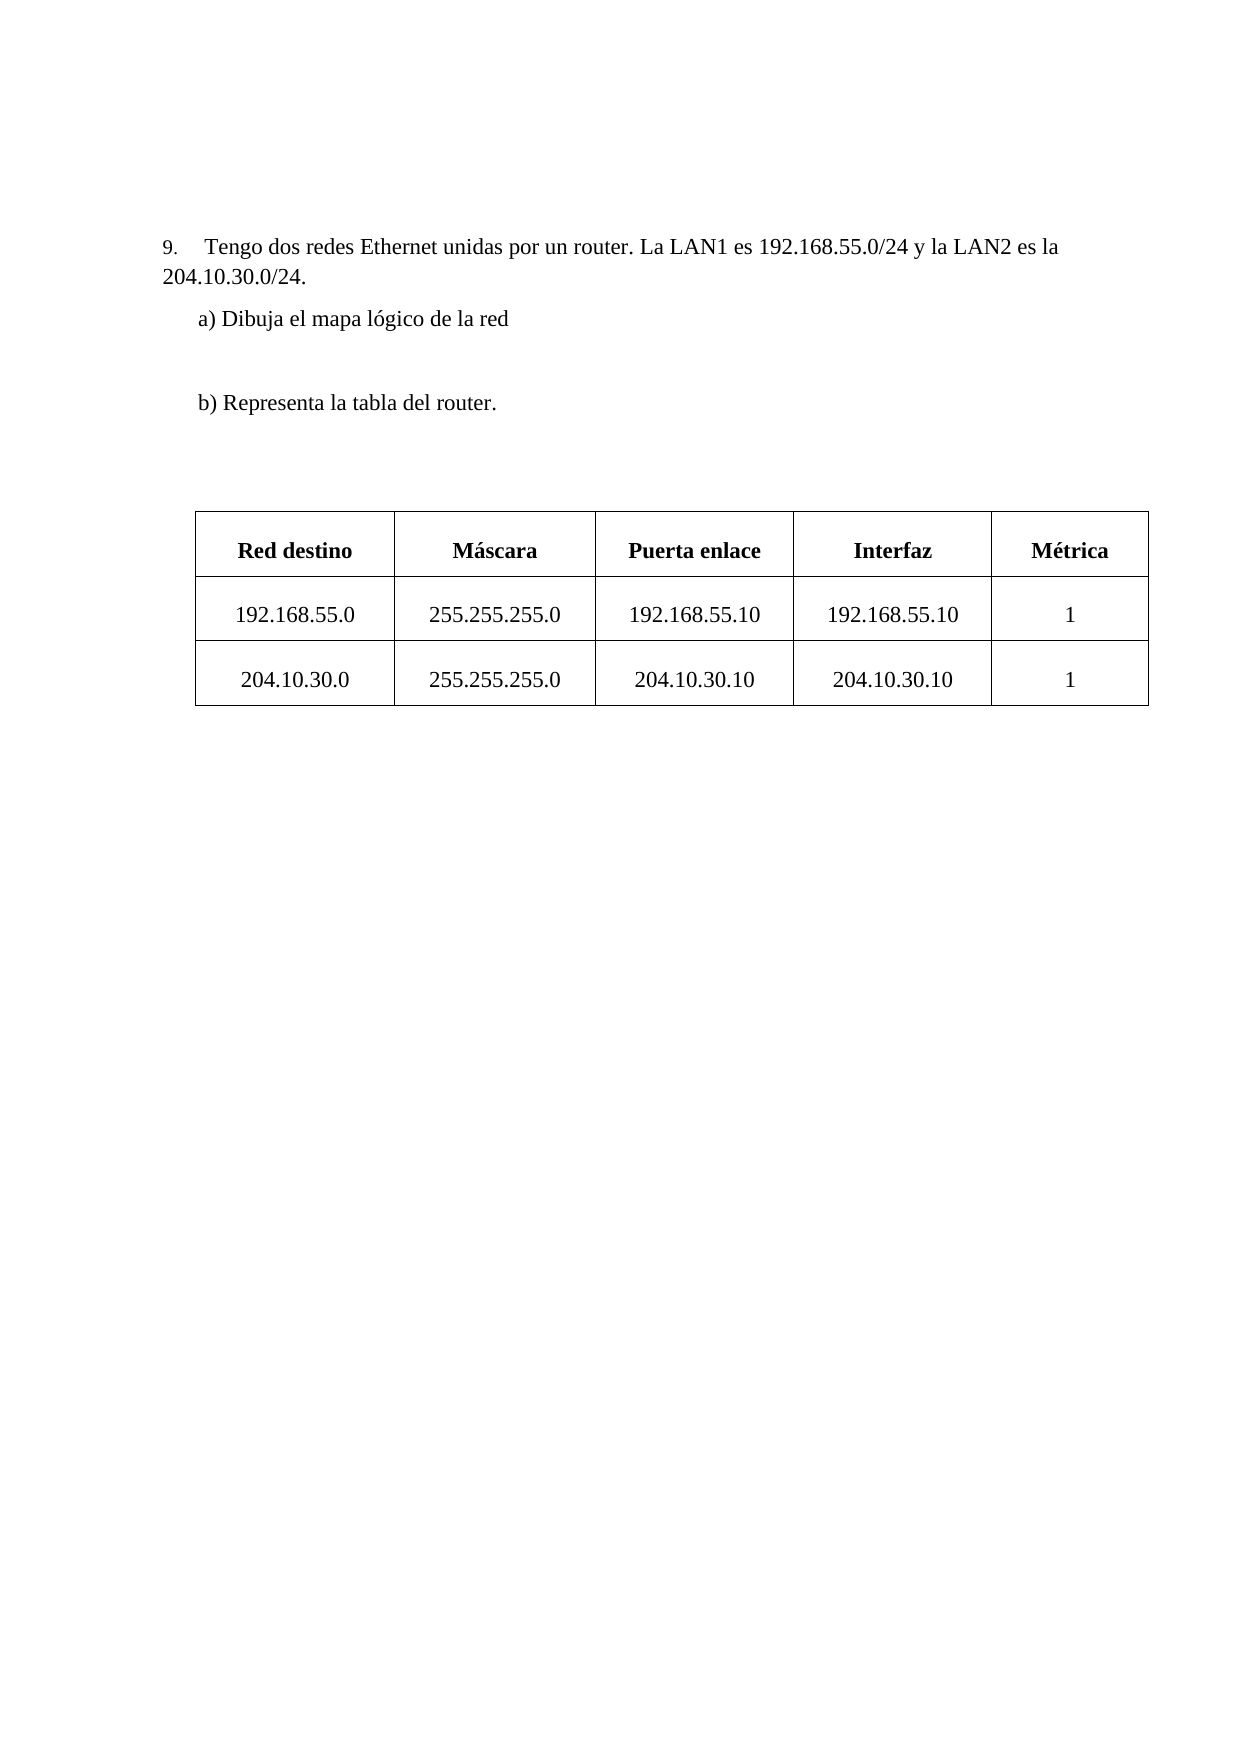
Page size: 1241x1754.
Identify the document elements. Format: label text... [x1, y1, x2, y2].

table_cell 1 [992, 641, 1148, 705]
table_cell 204.10.30.10 [596, 641, 793, 705]
text b) Representa la tabla del router. [198, 389, 1137, 416]
table_header Puerta enlace [596, 512, 793, 576]
table_cell 255.255.255.0 [395, 577, 595, 640]
table_cell 192.168.55.10 [794, 577, 991, 640]
table_cell 192.168.55.10 [596, 577, 793, 640]
list Tengo dos redes Ethernet unidas por un router. La LAN1 es 192.168.55.0/24 y la LAN2 es la 204.10.30.0/24. [162, 233, 1137, 289]
table_header Red destino [196, 512, 394, 576]
text a) Dibuja el mapa lógico de la red [198, 305, 1137, 331]
table_cell 1 [992, 577, 1148, 640]
table_header Máscara [395, 512, 595, 576]
table_header Métrica [992, 512, 1148, 576]
table_cell 192.168.55.0 [196, 577, 394, 640]
table_cell 255.255.255.0 [395, 641, 595, 705]
table_cell 204.10.30.10 [794, 641, 991, 705]
table_cell 204.10.30.0 [196, 641, 394, 705]
table_header Interfaz [794, 512, 991, 576]
